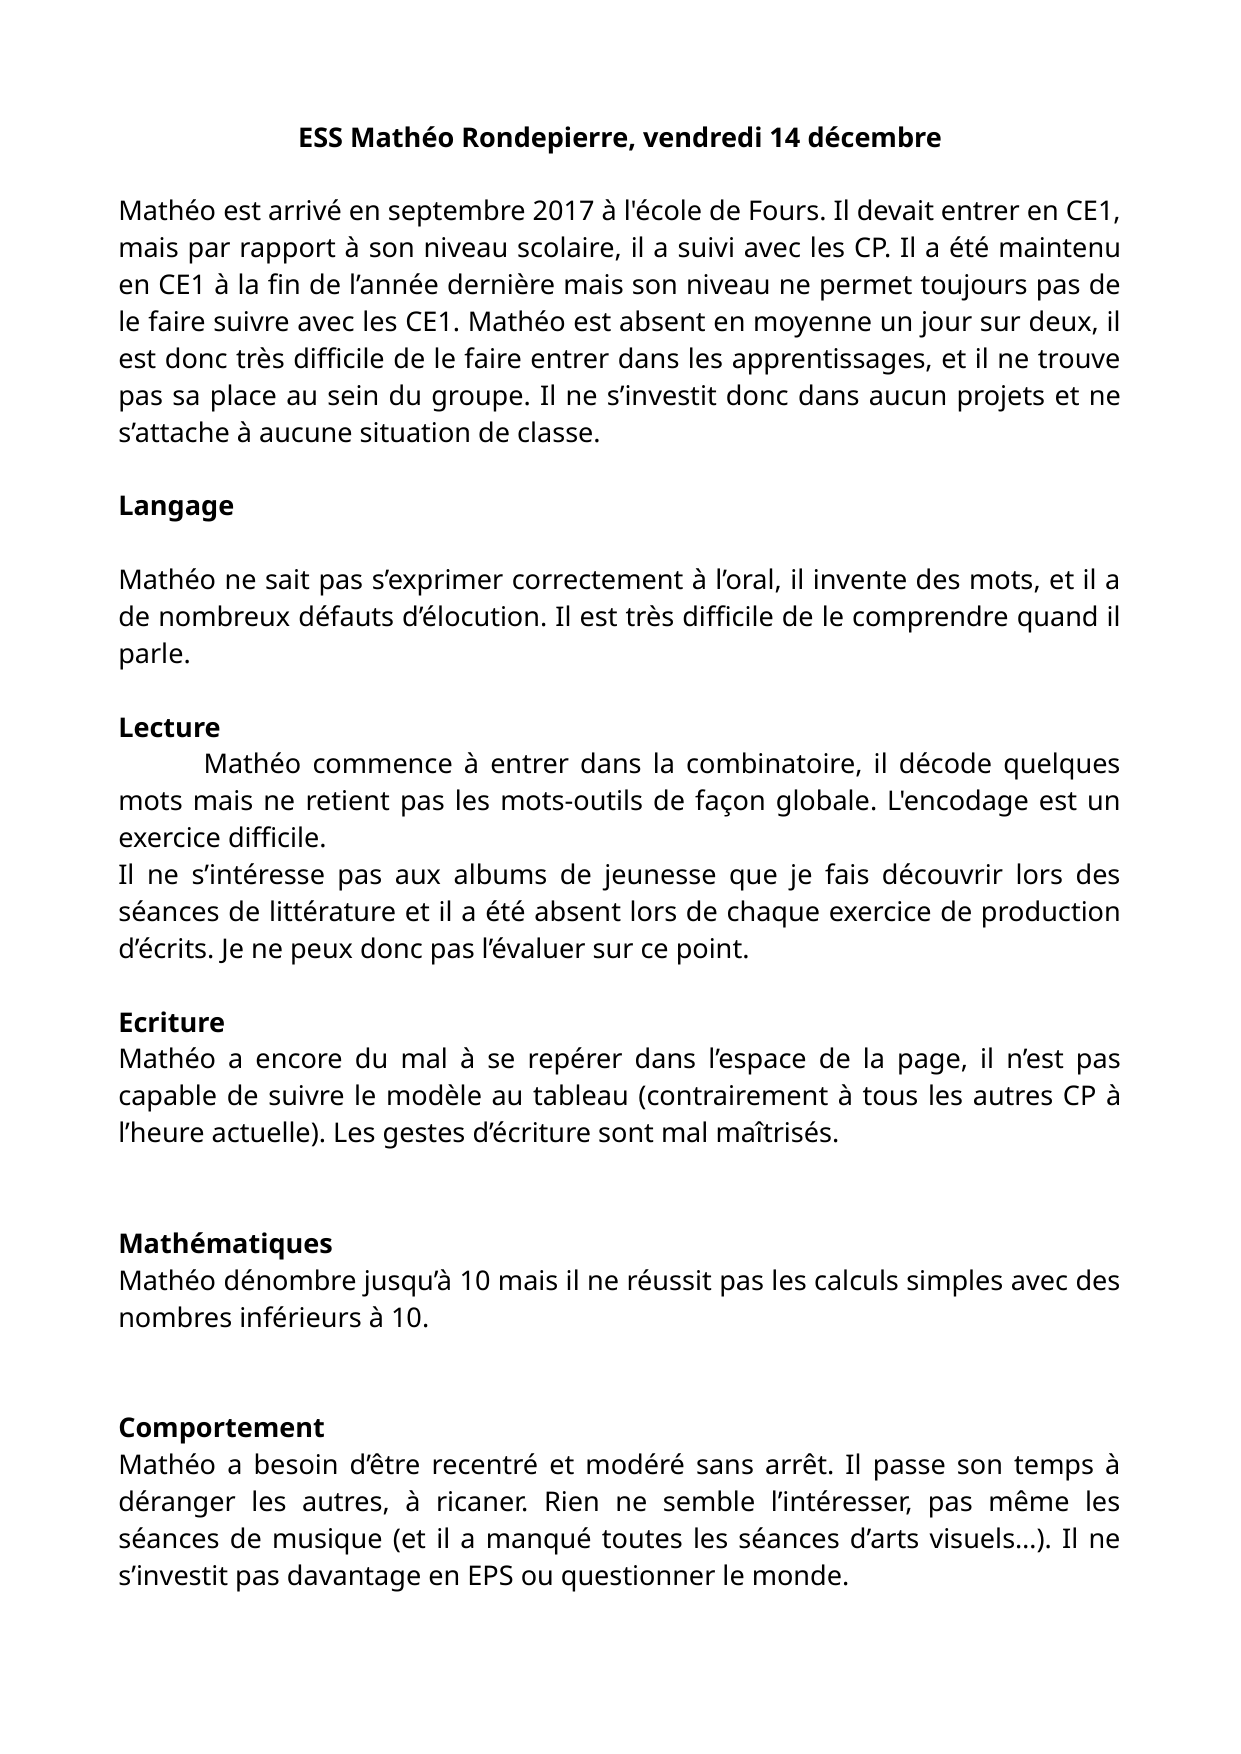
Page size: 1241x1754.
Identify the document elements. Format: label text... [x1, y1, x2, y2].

text Comportement [118, 1409, 1122, 1446]
text Il ne s’intéresse pas aux albums de jeunesse que je fais découvrir lors des séances de littérature et il a été absent lors de chaque exercice de production d’écrits. Je ne peux donc pas l’évaluer sur ce point. [118, 856, 1122, 966]
text Ecriture [118, 1003, 1122, 1040]
text Mathéo a besoin d’être recentré et modéré sans arrêt. Il passe son temps à déranger les autres, à ricaner. Rien ne semble l’intéresser, pas même les séances de musique (et il a manqué toutes les séances d’arts visuels…). Il ne s’investit pas davantage en EPS ou questionner le monde. [118, 1446, 1122, 1593]
text ESS Mathéo Rondepierre, vendredi 14 décembre [118, 118, 1122, 155]
text Mathéo commence à entrer dans la combinatoire, il décode quelques mots mais ne retient pas les mots-outils de façon globale. L'encodage est un exercice difficile. [118, 745, 1122, 856]
text Mathéo a encore du mal à se repérer dans l’espace de la page, il n’est pas capable de suivre le modèle au tableau (contrairement à tous les autres CP à l’heure actuelle). Les gestes d’écriture sont mal maîtrisés. [118, 1040, 1122, 1151]
text Langage [118, 487, 1122, 524]
text Mathématiques [118, 1224, 1122, 1261]
text Mathéo dénombre jusqu’à 10 mais il ne réussit pas les calculs simples avec des nombres inférieurs à 10. [118, 1261, 1122, 1335]
text Mathéo est arrivé en septembre 2017 à l'école de Fours. Il devait entrer en CE1, mais par rapport à son niveau scolaire, il a suivi avec les CP. Il a été maintenu en CE1 à la fin de l’année dernière mais son niveau ne permet toujours pas de le faire suivre avec les CE1. Mathéo est absent en moyenne un jour sur deux, il est donc très difficile de le faire entrer dans les apprentissages, et il ne trouve pas sa place au sein du groupe. Il ne s’investit donc dans aucun projets et ne s’attache à aucune situation de classe. [118, 192, 1122, 450]
text Lecture [118, 708, 1122, 745]
text Mathéo ne sait pas s’exprimer correctement à l’oral, il invente des mots, et il a de nombreux défauts d’élocution. Il est très difficile de le comprendre quand il parle. [118, 561, 1122, 671]
